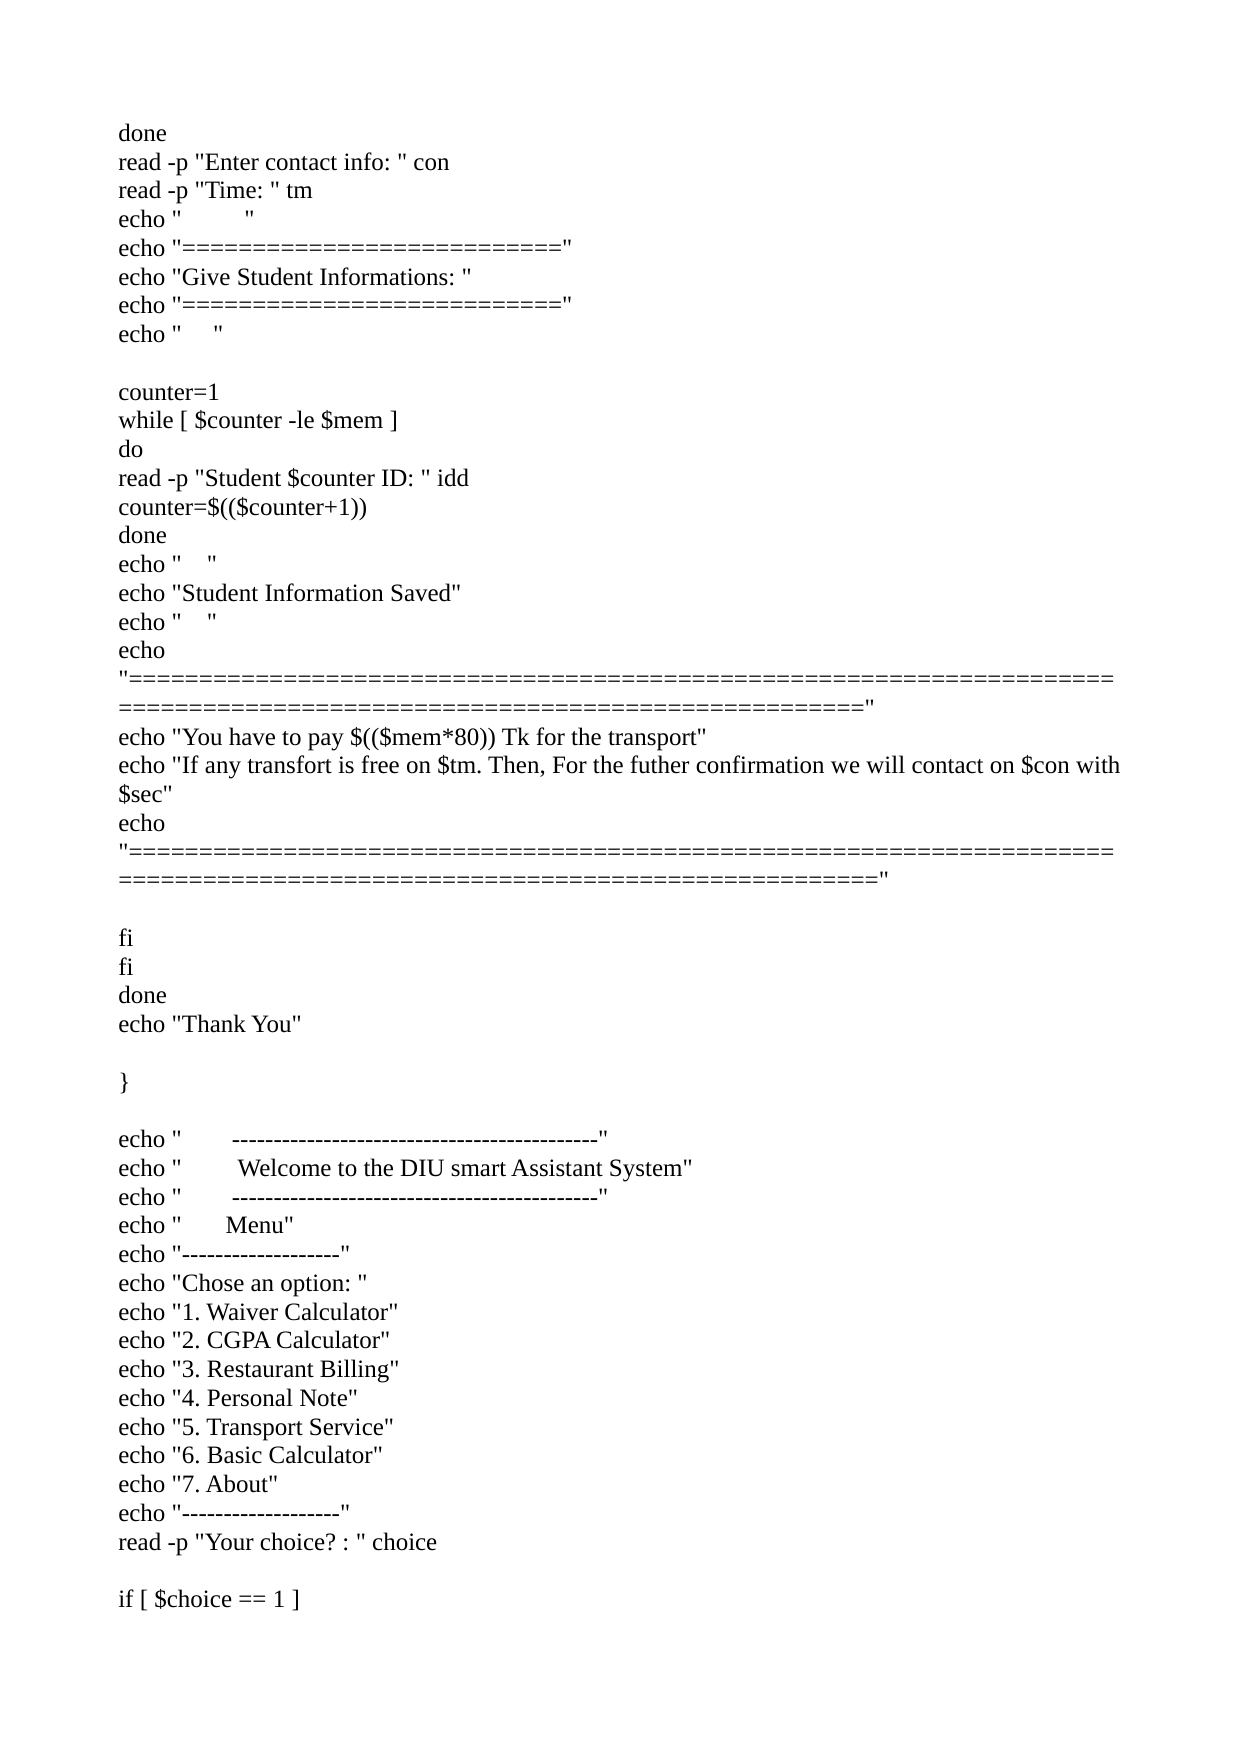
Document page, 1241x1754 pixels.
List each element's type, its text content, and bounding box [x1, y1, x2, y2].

text echo " --------------------------------------------" [118, 1182, 1122, 1211]
text read -p "Your choice? : " choice [118, 1527, 1122, 1556]
text echo " " [118, 204, 1122, 233]
text echo "-------------------" [118, 1239, 1122, 1268]
text read -p "Enter contact info: " con [118, 147, 1122, 176]
text echo "2. CGPA Calculator" [118, 1326, 1122, 1354]
text echo "You have to pay $(($mem*80)) Tk for the transport" [118, 722, 1122, 751]
text echo "===========================" [118, 233, 1122, 262]
text echo "5. Transport Service" [118, 1412, 1122, 1441]
text echo "1. Waiver Calculator" [118, 1297, 1122, 1326]
text echo " " [118, 607, 1122, 636]
text echo " --------------------------------------------" [118, 1124, 1122, 1153]
text echo "============================================================================================================================" [118, 808, 1122, 894]
text done [118, 521, 1122, 549]
text echo " " [118, 549, 1122, 578]
text done [118, 118, 1122, 147]
text done [118, 981, 1122, 1009]
text echo "Thank You" [118, 1009, 1122, 1038]
text echo "7. About" [118, 1469, 1122, 1498]
text echo " Menu" [118, 1211, 1122, 1239]
text echo "===========================================================================================================================" [118, 636, 1122, 722]
text fi [118, 923, 1122, 952]
text echo "Give Student Informations: " [118, 262, 1122, 291]
text echo "===========================" [118, 291, 1122, 319]
text echo "Chose an option: " [118, 1268, 1122, 1297]
text echo "If any transfort is free on $tm. Then, For the futher confirmation we will contact on $con with $sec" [118, 751, 1122, 808]
text } [118, 1067, 1122, 1096]
text read -p "Time: " tm [118, 176, 1122, 204]
text counter=$(($counter+1)) [118, 492, 1122, 521]
text echo " " [118, 319, 1122, 348]
text while [ $counter -le $mem ] [118, 406, 1122, 434]
text echo "4. Personal Note" [118, 1383, 1122, 1412]
text echo "Student Information Saved" [118, 578, 1122, 607]
text counter=1 [118, 377, 1122, 406]
text read -p "Student $counter ID: " idd [118, 463, 1122, 492]
text if [ $choice == 1 ] [118, 1584, 1122, 1613]
text echo "6. Basic Calculator" [118, 1441, 1122, 1469]
text echo " Welcome to the DIU smart Assistant System" [118, 1153, 1122, 1182]
text echo "3. Restaurant Billing" [118, 1354, 1122, 1383]
text do [118, 434, 1122, 463]
text fi [118, 952, 1122, 981]
text echo "-------------------" [118, 1498, 1122, 1527]
